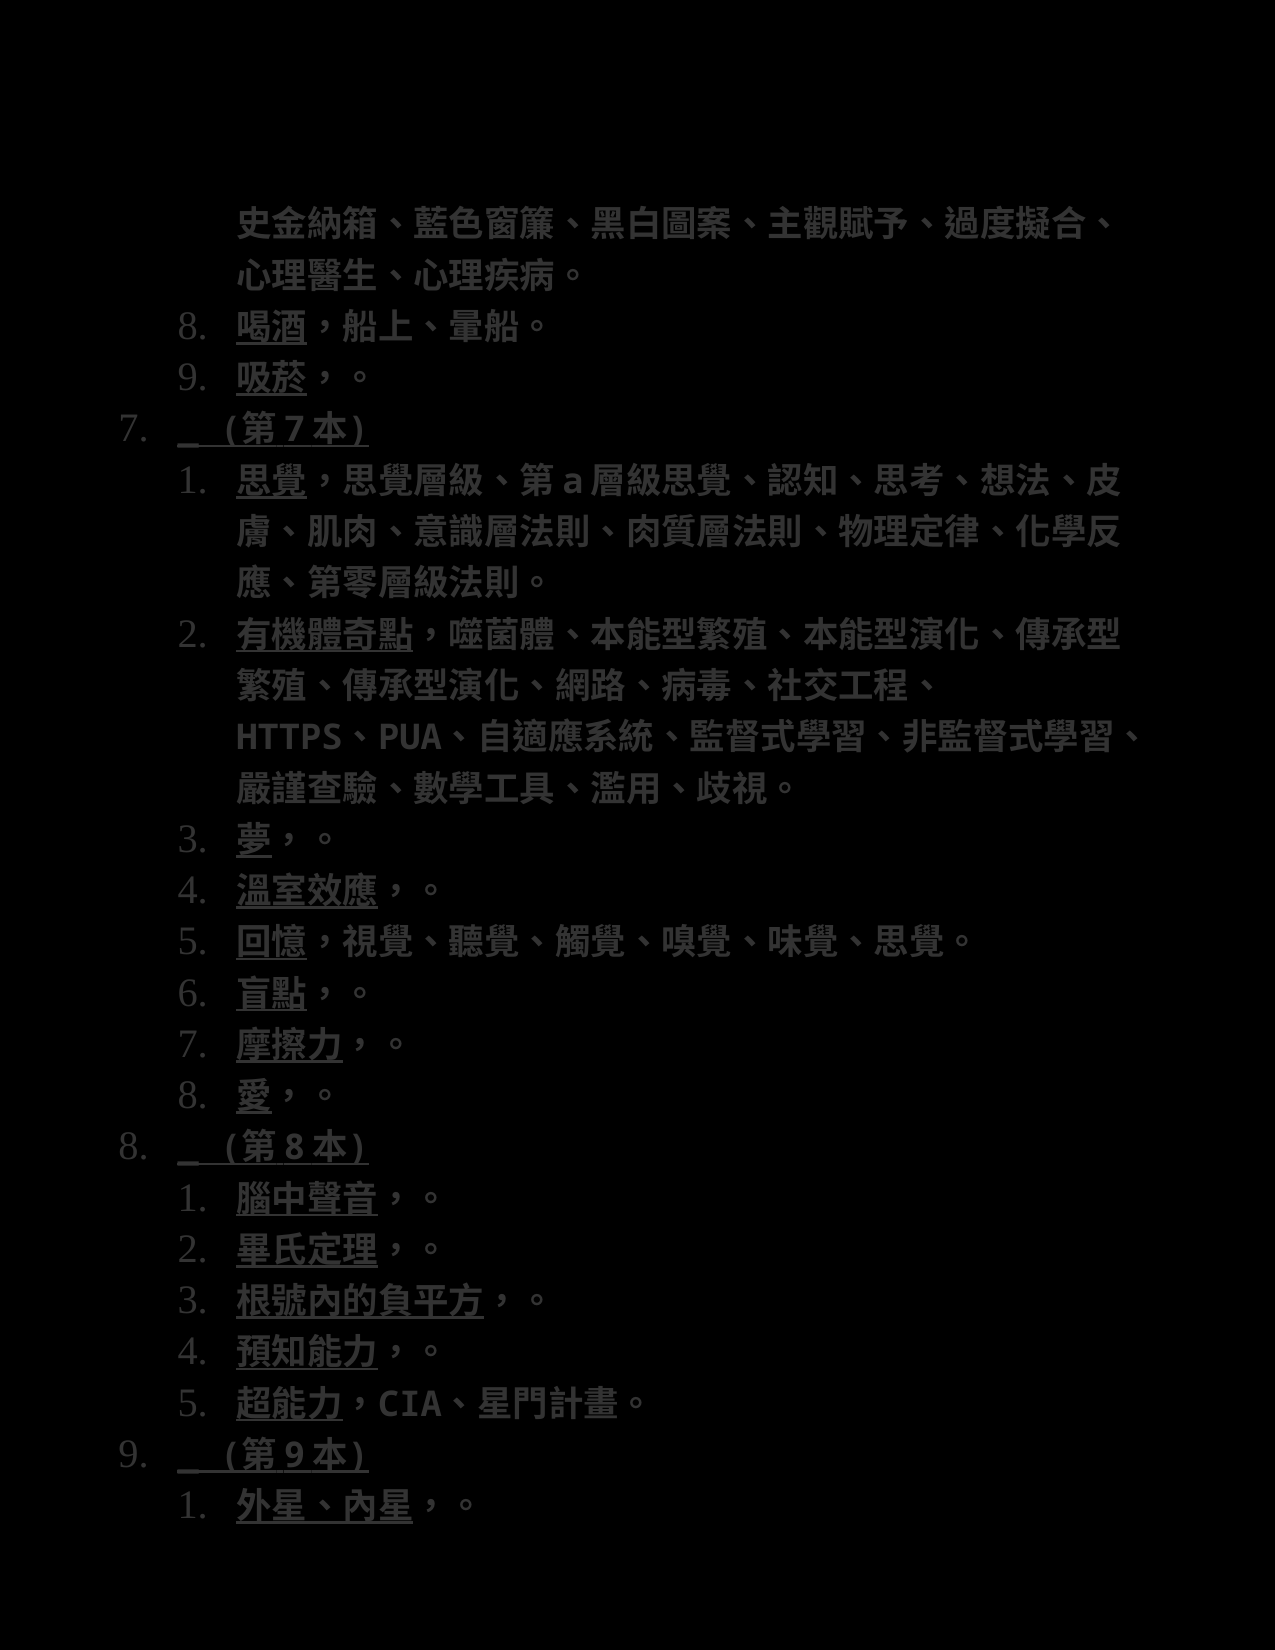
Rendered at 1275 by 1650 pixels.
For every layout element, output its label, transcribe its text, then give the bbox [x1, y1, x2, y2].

list 愛，。 [177, 1067, 1157, 1119]
list 有機體奇點，噬菌體、本能型繁殖、本能型演化、傳承型繁殖、傳承型演化、網路、病毒、社交工程、HTTPS、PUA、自適應系統、監督式學習、非監督式學習、嚴謹查驗、數學工具、濫用、歧視。 [177, 606, 1157, 811]
list 思覺，思覺層級、第a層級思覺、認知、思考、想法、皮膚、肌肉、意識層法則、肉質層法則、物理定律、化學反應、第零層級法則。 [177, 452, 1157, 606]
list 溫室效應，。 [177, 862, 1157, 914]
list 回憶，視覺、聽覺、觸覺、嗅覺、味覺、思覺。 [177, 914, 1157, 965]
list _ (第7本) [118, 401, 1157, 452]
list 腦中聲音，。 [177, 1170, 1157, 1221]
list 盲點，。 [177, 965, 1157, 1016]
list 夢，。 [177, 811, 1157, 862]
list _ (第8本) [118, 1119, 1157, 1170]
list 超能力，CIA、星門計畫。 [177, 1375, 1157, 1426]
list 預知能力，。 [177, 1324, 1157, 1375]
list _ (第9本) [118, 1426, 1157, 1478]
list 外星、內星，。 [177, 1478, 1157, 1529]
list 根號內的負平方，。 [177, 1272, 1157, 1324]
list 摩擦力，。 [177, 1016, 1157, 1067]
list 喝酒，船上、暈船。 [177, 298, 1157, 349]
list 吸菸，。 [177, 349, 1157, 401]
list 史金納箱、藍色窗簾、黑白圖案、主觀賦予、過度擬合、心理醫生、心理疾病。 [177, 196, 1157, 298]
list 畢氏定理，。 [177, 1221, 1157, 1272]
